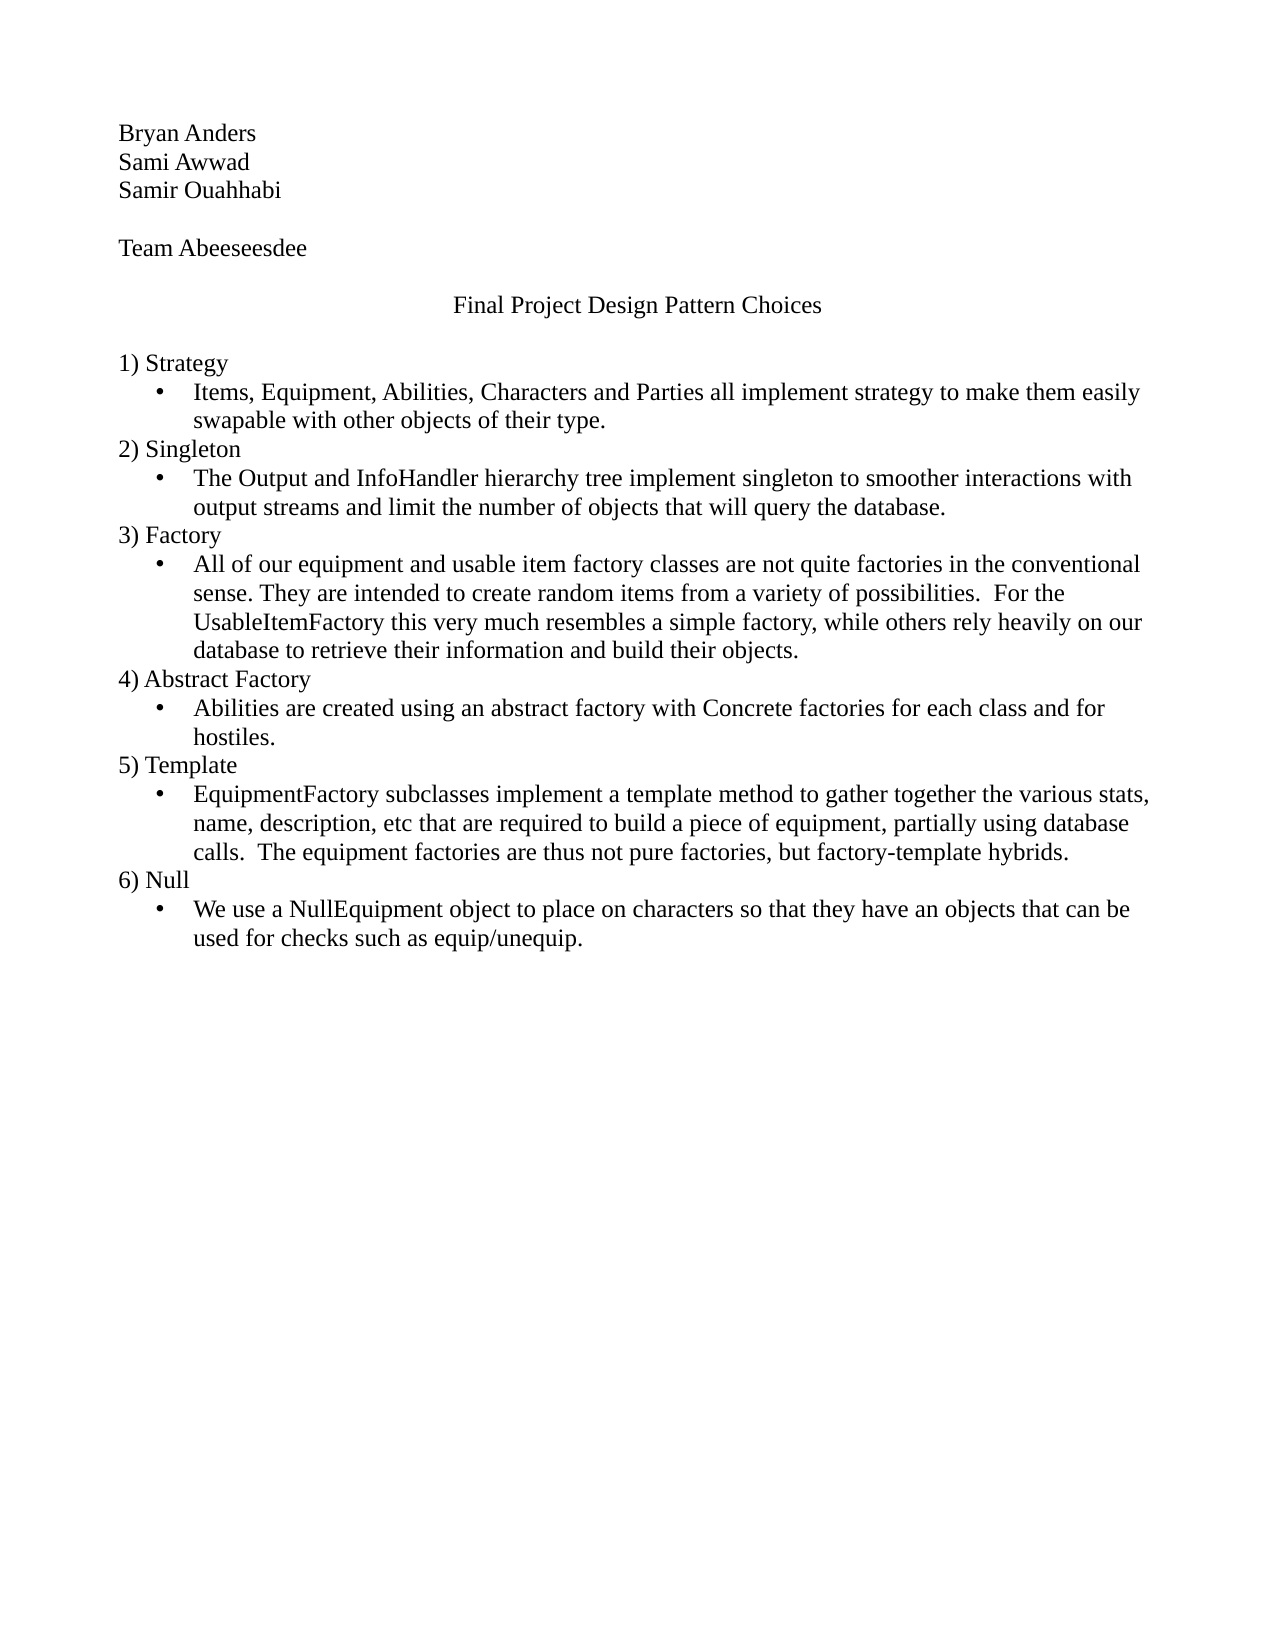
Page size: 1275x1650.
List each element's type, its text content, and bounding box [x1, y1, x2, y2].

text Bryan Anders [118, 118, 1157, 147]
text 2) Singleton [118, 434, 1157, 463]
text 6) Null [118, 866, 1157, 894]
list All of our equipment and usable item factory classes are not quite factories in the conventional sense. They are intended to create random items from a variety of possibilities. For the UsableItemFactory this very much resembles a simple factory, while others rely heavily on our database to retrieve their information and build their objects. [156, 549, 1157, 664]
text Team Abeeseesdee [118, 233, 1157, 262]
text Final Project Design Pattern Choices [118, 291, 1157, 319]
list EquipmentFactory subclasses implement a template method to gather together the various stats, name, description, etc that are required to build a piece of equipment, partially using database calls. The equipment factories are thus not pure factories, but factory-template hybrids. [156, 779, 1157, 866]
list The Output and InfoHandler hierarchy tree implement singleton to smoother interactions with output streams and limit the number of objects that will query the database. [156, 463, 1157, 521]
text 3) Factory [118, 521, 1157, 549]
list Abilities are created using an abstract factory with Concrete factories for each class and for hostiles. [156, 693, 1157, 751]
text Samir Ouahhabi [118, 176, 1157, 204]
text Sami Awwad [118, 147, 1157, 176]
text 4) Abstract Factory [118, 664, 1157, 693]
list Items, Equipment, Abilities, Characters and Parties all implement strategy to make them easily swapable with other objects of their type. [156, 377, 1157, 434]
text 5) Template [118, 751, 1157, 779]
list We use a NullEquipment object to place on characters so that they have an objects that can be used for checks such as equip/unequip. [156, 894, 1157, 952]
text 1) Strategy [118, 348, 1157, 377]
